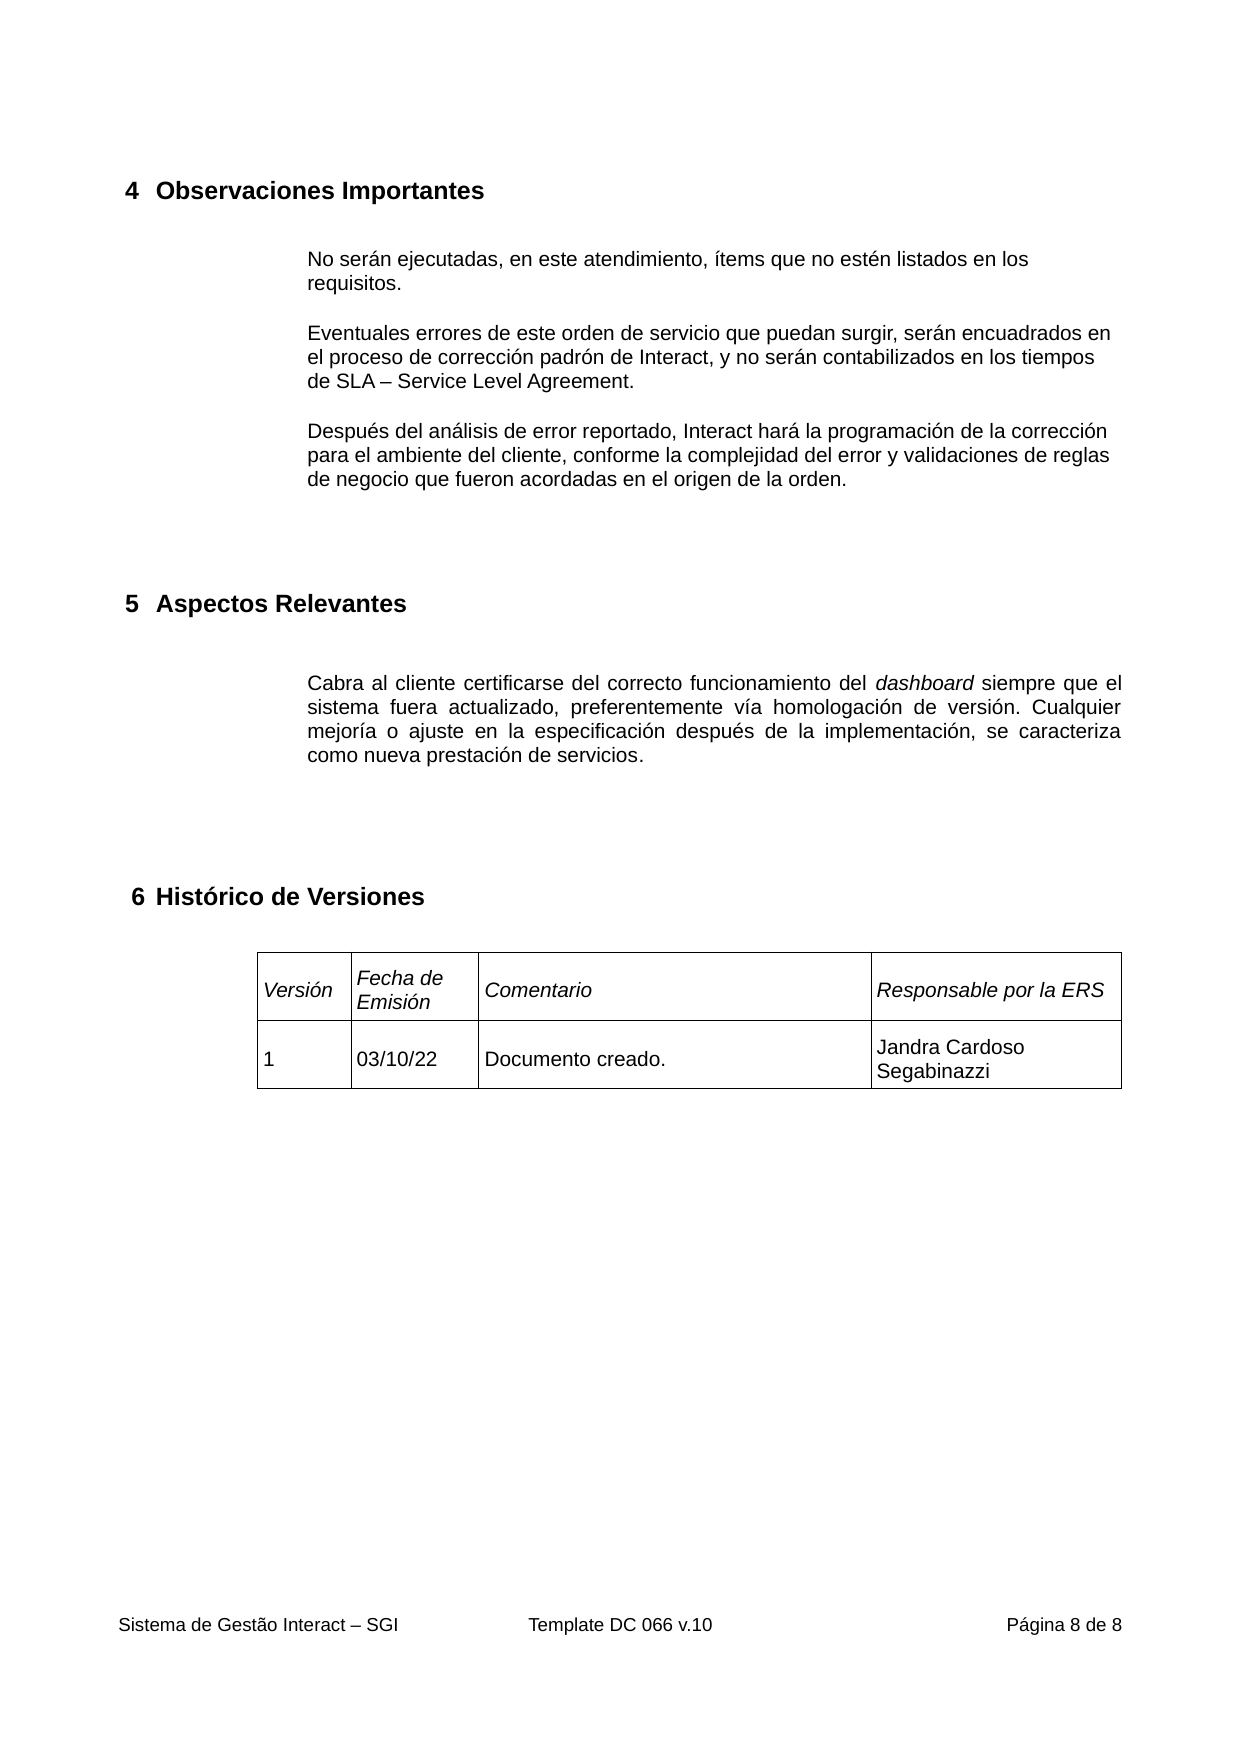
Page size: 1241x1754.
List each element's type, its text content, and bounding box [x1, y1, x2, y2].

table_cell 1 [258, 1021, 351, 1088]
table_cell Jandra Cardoso Segabinazzi [872, 1021, 1121, 1088]
table_header Comentario [479, 953, 871, 1020]
list Cabra al cliente certificarse del correcto funcionamiento del dashboard siempre que el sistema fuera actualizado, preferentemente vía homologación de versión. Cualquier mejoría o ajuste en la especificación después de la implementación, se caracteriza como nueva prestación de servicios. [307, 671, 1122, 766]
list Eventuales errores de este orden de servicio que puedan surgir, serán encuadrados en el proceso de corrección padrón de Interact, y no serán contabilizados en los tiempos de SLA – Service Level Agreement. [307, 321, 1122, 393]
list No serán ejecutadas, en este atendimiento, ítems que no estén listados en los requisitos. [307, 246, 1122, 294]
table_cell 10/03/22 [352, 1021, 478, 1088]
table_cell Documento creado. [479, 1021, 871, 1088]
table_header Responsable por la ERS [872, 953, 1121, 1020]
title Observaciones Importantes [118, 176, 1122, 205]
table_header Versión [258, 953, 351, 1020]
table_header Fecha de Emisión [352, 953, 478, 1020]
title Aspectos Relevantes [118, 589, 1122, 617]
title Histórico de Versiones [124, 881, 1122, 910]
list Después del análisis de error reportado, Interact hará la programación de la corrección para el ambiente del cliente, conforme la complejidad del error y validaciones de reglas de negocio que fueron acordadas en el origen de la orden. [307, 419, 1122, 491]
